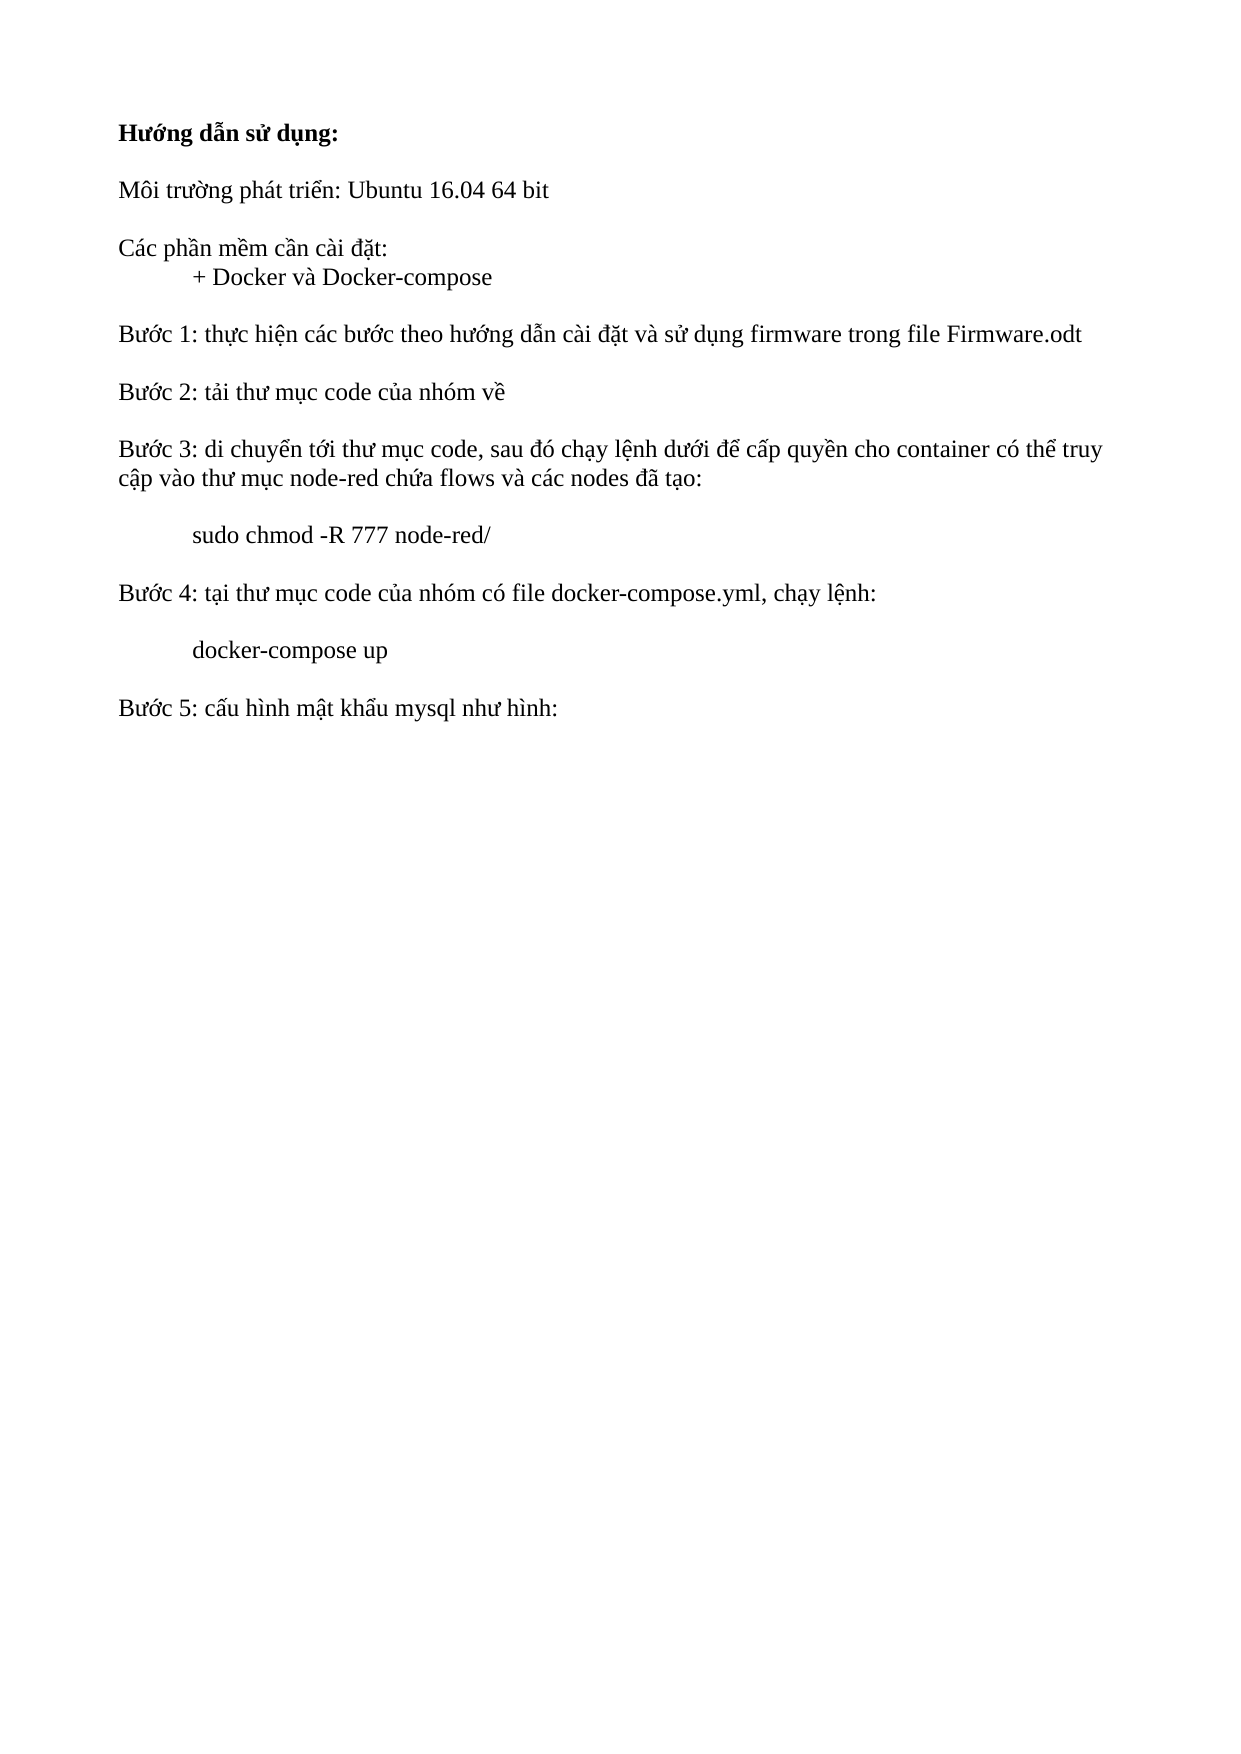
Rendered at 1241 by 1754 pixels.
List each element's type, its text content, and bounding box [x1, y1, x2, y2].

text Môi trường phát triển: Ubuntu 16.04 64 bit [118, 176, 1122, 204]
text Bước 3: di chuyển tới thư mục code, sau đó chạy lệnh dưới để cấp quyền cho container có thể truy cập vào thư mục node-red chứa flows và các nodes đã tạo: [118, 434, 1122, 492]
text Hướng dẫn sử dụng: [118, 118, 1122, 147]
text sudo chmod -R 777 node-red/ [118, 521, 1122, 549]
text + Docker và Docker-compose [118, 262, 1122, 291]
text Bước 4: tại thư mục code của nhóm có file docker-compose.yml, chạy lệnh: [118, 578, 1122, 607]
text docker-compose up [118, 636, 1122, 664]
text Bước 5: cấu hình mật khẩu mysql như hình: [118, 693, 1122, 722]
text Các phần mềm cần cài đặt: [118, 233, 1122, 262]
text Bước 2: tải thư mục code của nhóm về [118, 377, 1122, 406]
text Bước 1: thực hiện các bước theo hướng dẫn cài đặt và sử dụng firmware trong file Firmware.odt [118, 319, 1122, 348]
